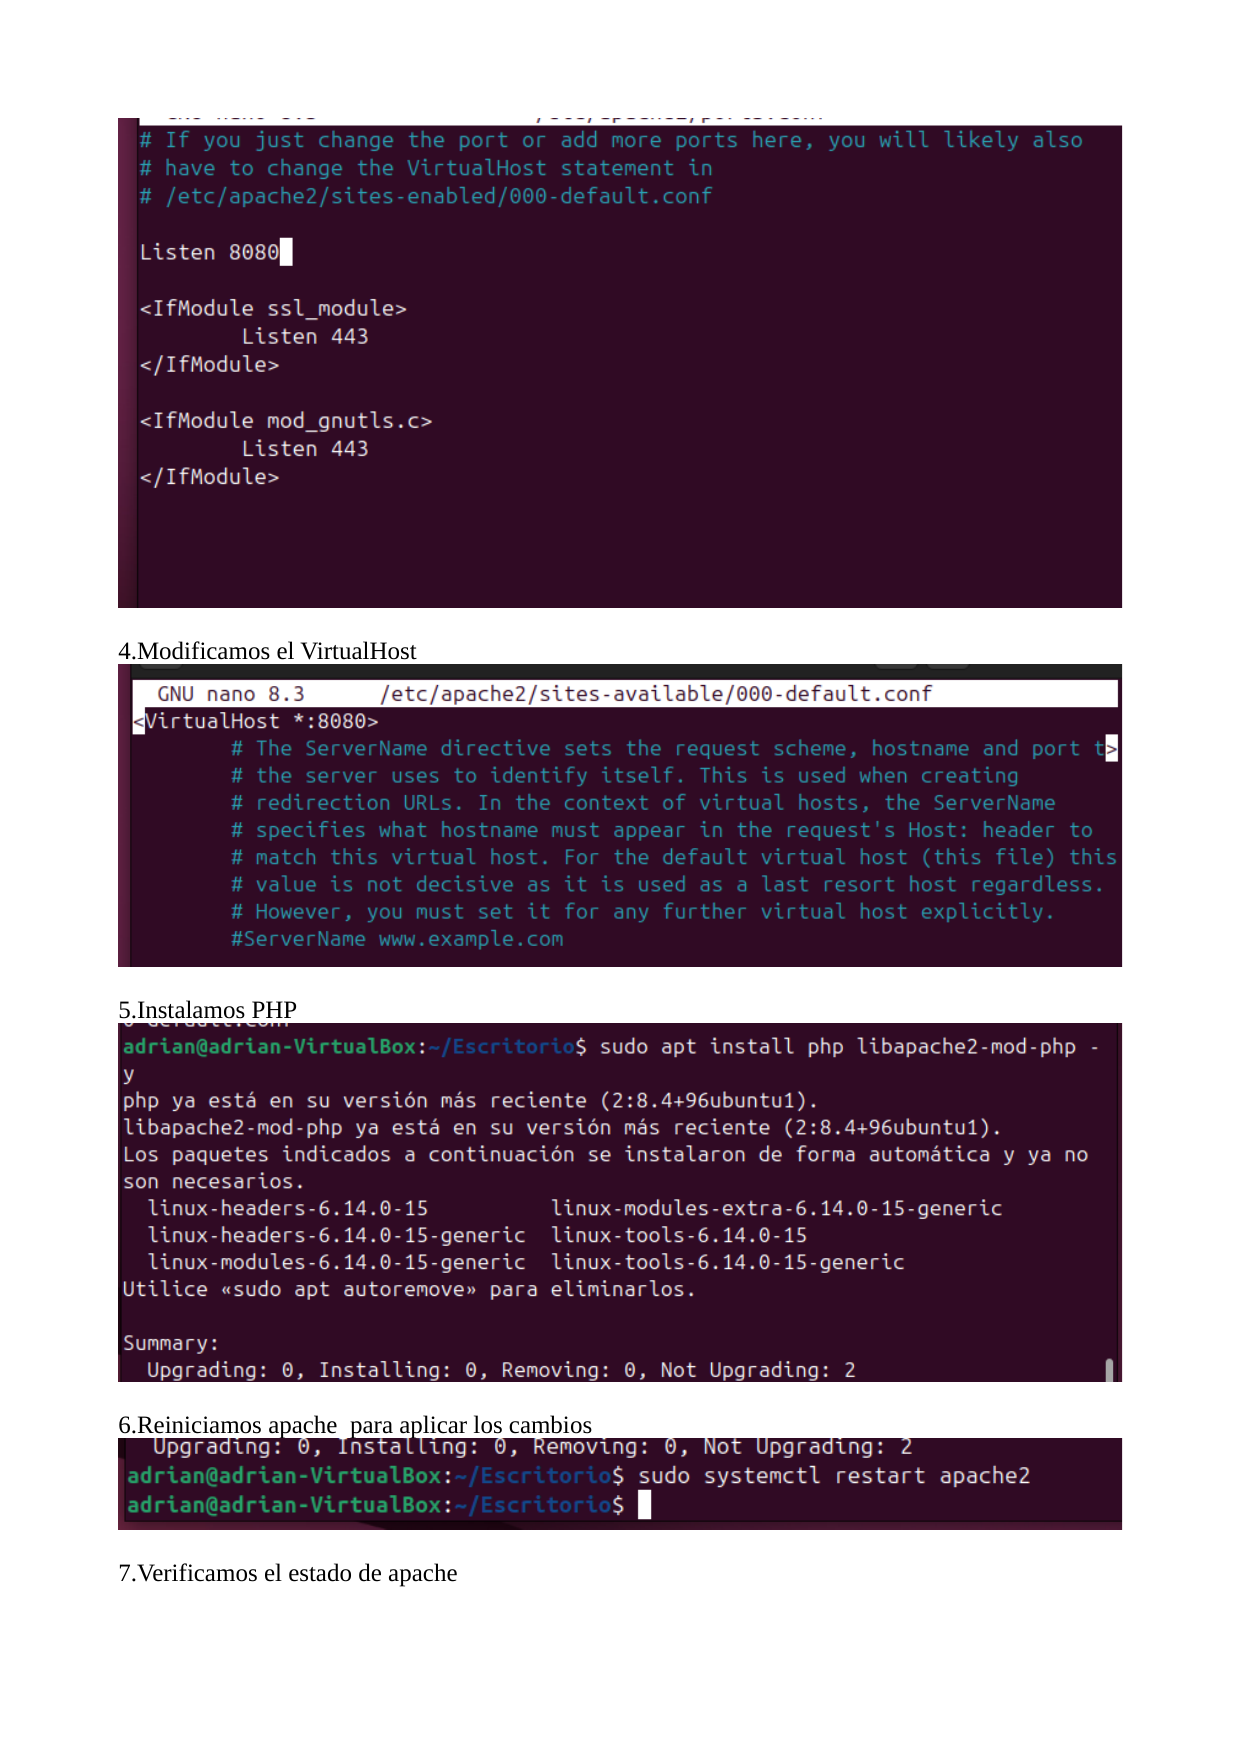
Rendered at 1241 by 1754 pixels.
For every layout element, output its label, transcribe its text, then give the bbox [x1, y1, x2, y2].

picture [118, 664, 1123, 967]
text 5.Instalamos PHP [118, 995, 1122, 1023]
text 6.Reiniciamos apache para aplicar los cambios [118, 1410, 1122, 1438]
picture [118, 118, 1123, 608]
picture [118, 1023, 1123, 1382]
picture [118, 1438, 1123, 1530]
text 7.Verificamos el estado de apache [118, 1558, 1122, 1587]
text 4.Modificamos el VirtualHost [118, 636, 1122, 664]
